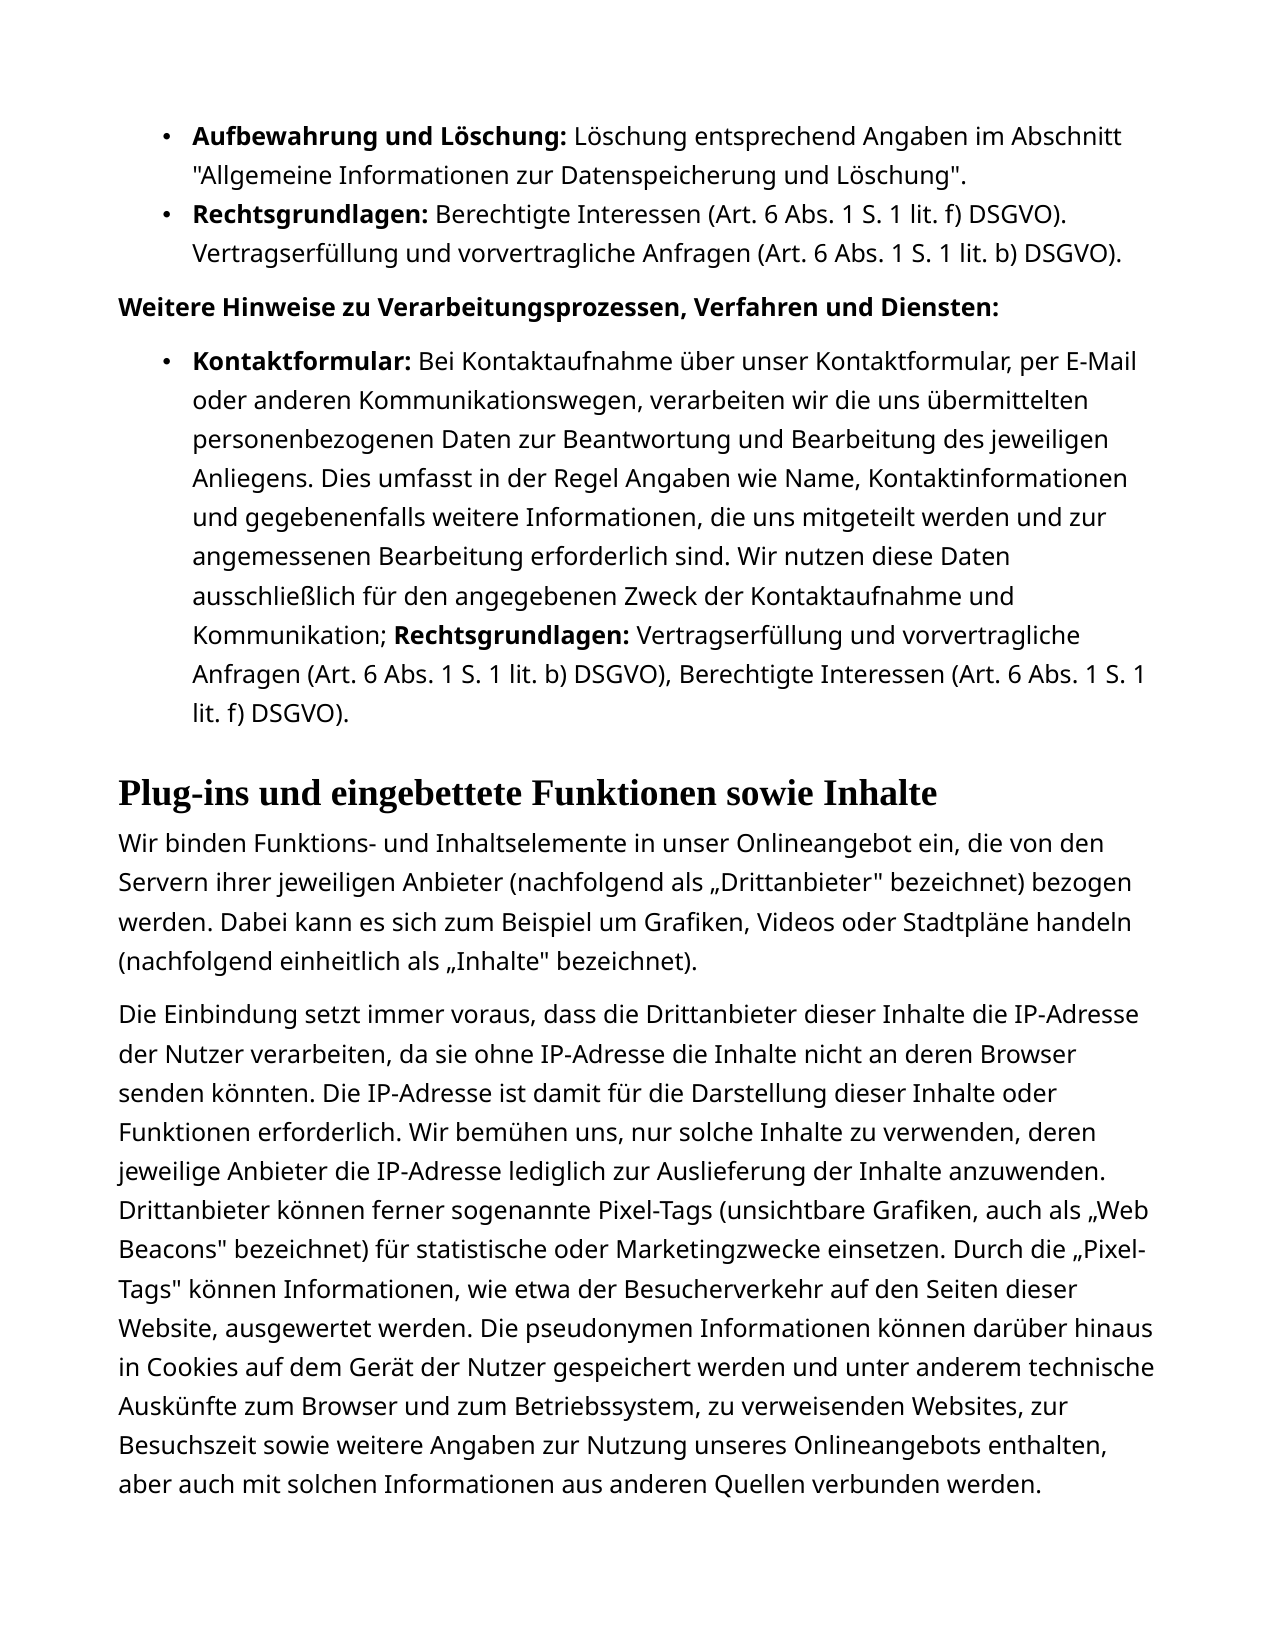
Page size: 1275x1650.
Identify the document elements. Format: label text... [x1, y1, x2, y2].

text Die Einbindung setzt immer voraus, dass die Drittanbieter dieser Inhalte die IP-Adresse der Nutzer verarbeiten, da sie ohne IP-Adresse die Inhalte nicht an deren Browser senden könnten. Die IP-Adresse ist damit für die Darstellung dieser Inhalte oder Funktionen erforderlich. Wir bemühen uns, nur solche Inhalte zu verwenden, deren jeweilige Anbieter die IP-Adresse lediglich zur Auslieferung der Inhalte anzuwenden. Drittanbieter können ferner sogenannte Pixel-Tags (unsichtbare Grafiken, auch als „Web Beacons" bezeichnet) für statistische oder Marketingzwecke einsetzen. Durch die „Pixel-Tags" können Informationen, wie etwa der Besucherverkehr auf den Seiten dieser Website, ausgewertet werden. Die pseudonymen Informationen können darüber hinaus in Cookies auf dem Gerät der Nutzer gespeichert werden und unter anderem technische Auskünfte zum Browser und zum Betriebssystem, zu verweisenden Websites, zur Besuchszeit sowie weitere Angaben zur Nutzung unseres Onlineangebots enthalten, aber auch mit solchen Informationen aus anderen Quellen verbunden werden. [118, 997, 1157, 1501]
list Aufbewahrung und Löschung: Löschung entsprechend Angaben im Abschnitt "Allgemeine Informationen zur Datenspeicherung und Löschung". [162, 118, 1157, 191]
text Weitere Hinweise zu Verarbeitungsprozessen, Verfahren und Diensten: [118, 289, 1157, 323]
list Rechtsgrundlagen: Berechtigte Interessen (Art. 6 Abs. 1 S. 1 lit. f) DSGVO). Vertragserfüllung und vorvertragliche Anfragen (Art. 6 Abs. 1 S. 1 lit. b) DSGVO). [162, 196, 1157, 270]
subtitle Plug-ins und eingebettete Funktionen sowie Inhalte [118, 770, 1157, 813]
list Kontaktformular: Bei Kontaktaufnahme über unser Kontaktformular, per E-Mail oder anderen Kommunikationswegen, verarbeiten wir die uns übermittelten personenbezogenen Daten zur Beantwortung und Bearbeitung des jeweiligen Anliegens. Dies umfasst in der Regel Angaben wie Name, Kontaktinformationen und gegebenenfalls weitere Informationen, die uns mitgeteilt werden und zur angemessenen Bearbeitung erforderlich sind. Wir nutzen diese Daten ausschließlich für den angegebenen Zweck der Kontaktaufnahme und Kommunikation; Rechtsgrundlagen: Vertragserfüllung und vorvertragliche Anfragen (Art. 6 Abs. 1 S. 1 lit. b) DSGVO), Berechtigte Interessen (Art. 6 Abs. 1 S. 1 lit. f) DSGVO). [162, 343, 1157, 730]
text Wir binden Funktions- und Inhaltselemente in unser Onlineangebot ein, die von den Servern ihrer jeweiligen Anbieter (nachfolgend als „Drittanbieter" bezeichnet) bezogen werden. Dabei kann es sich zum Beispiel um Grafiken, Videos oder Stadtpläne handeln (nachfolgend einheitlich als „Inhalte" bezeichnet). [118, 826, 1157, 977]
